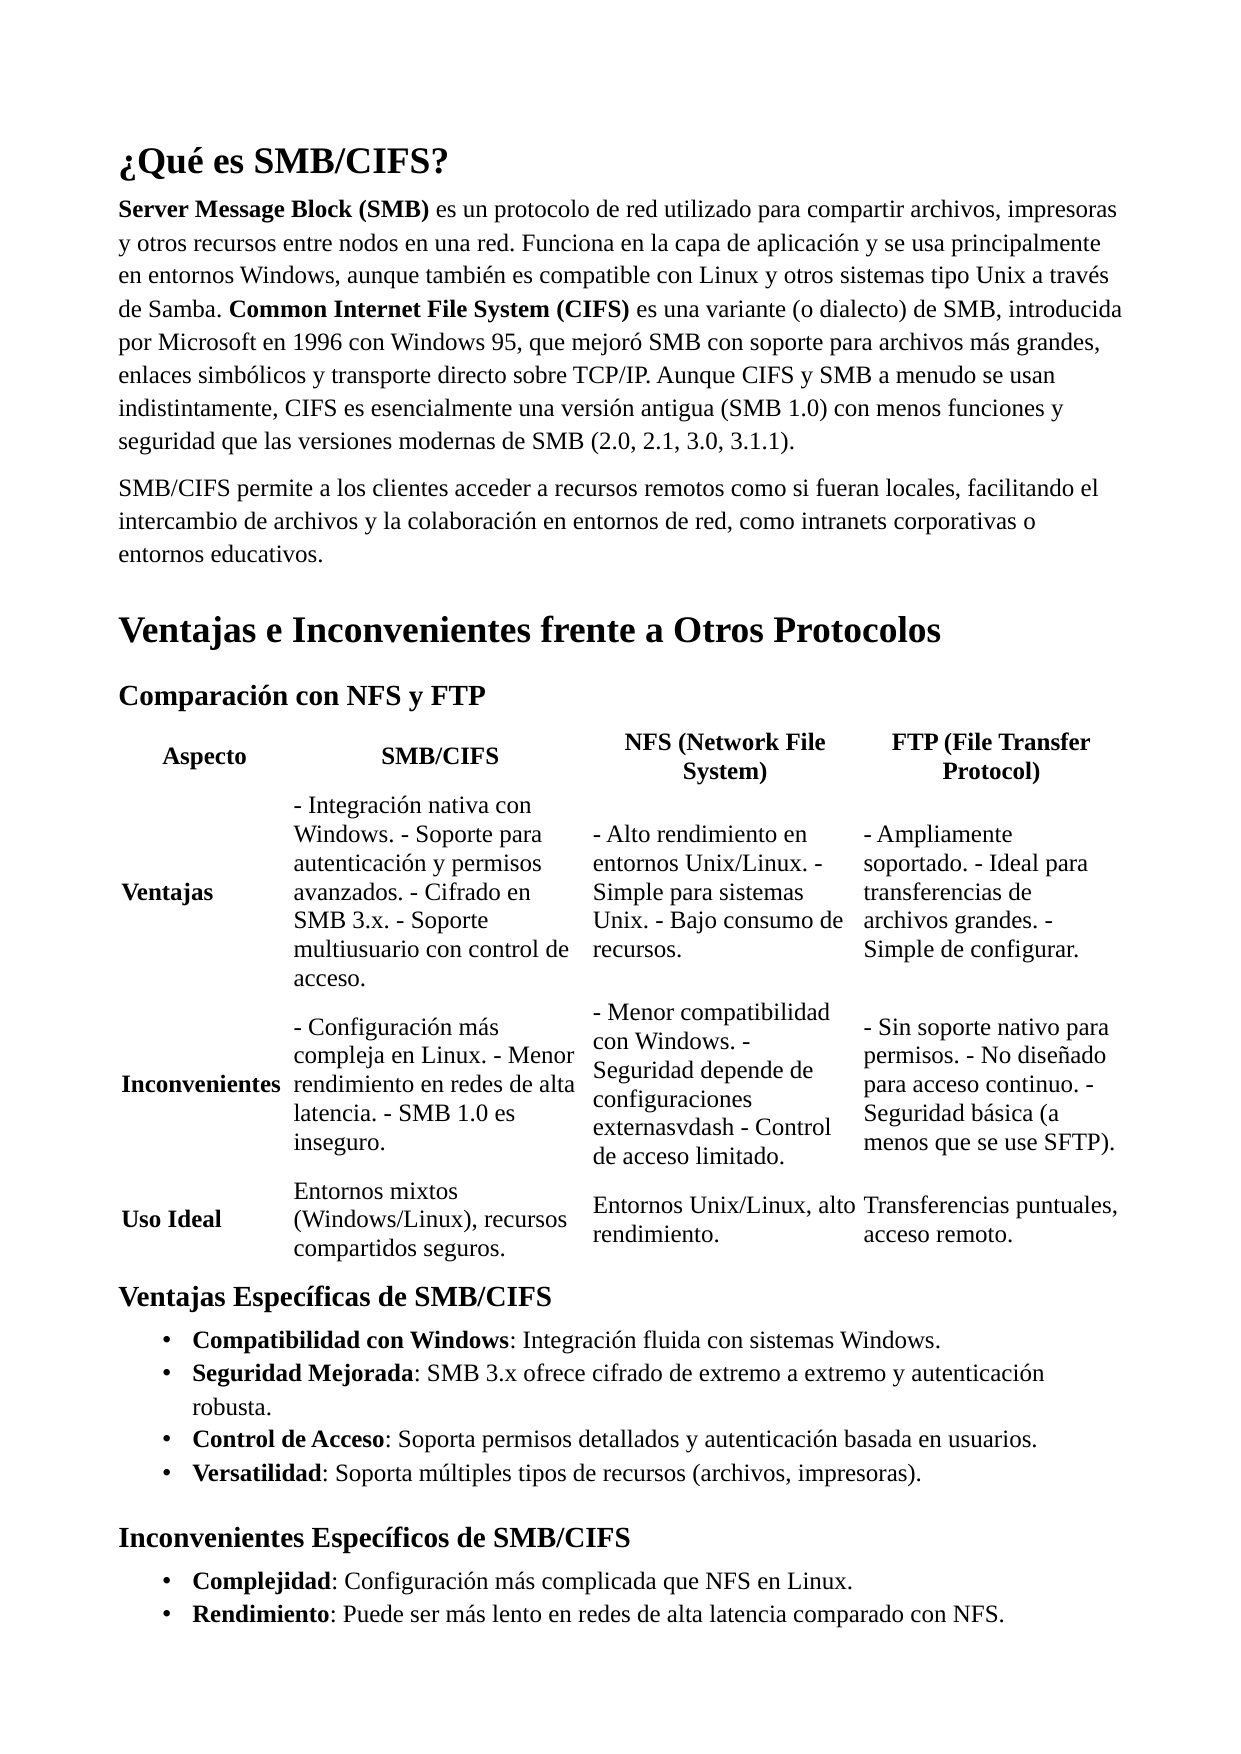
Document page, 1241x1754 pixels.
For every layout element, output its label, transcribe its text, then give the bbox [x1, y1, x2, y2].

list Rendimiento: Puede ser más lento en redes de alta latencia comparado con NFS. [162, 1599, 1122, 1628]
subtitle Ventajas e Inconvenientes frente a Otros Protocolos [118, 608, 1122, 651]
table_cell Inconvenientes [118, 995, 290, 1173]
subtitle Inconvenientes Específicos de SMB/CIFS [118, 1520, 1122, 1553]
subtitle Ventajas Específicas de SMB/CIFS [118, 1279, 1122, 1313]
list Versatilidad: Soporta múltiples tipos de recursos (archivos, impresoras). [162, 1458, 1122, 1486]
text SMB/CIFS permite a los clientes acceder a recursos remotos como si fueran locales, facilitando el intercambio de archivos y la colaboración en entornos de red, como intranets corporativas o entornos educativos. [118, 473, 1122, 568]
table_cell Entornos Unix/Linux, alto rendimiento. [590, 1173, 860, 1265]
list Compatibilidad con Windows: Integración fluida con sistemas Windows. [162, 1326, 1122, 1354]
table_cell - Menor compatibilidad con Windows. - Seguridad depende de configuraciones externasvdash - Control de acceso limitado. [590, 995, 860, 1173]
table_cell - Configuración más compleja en Linux. - Menor rendimiento en redes de alta latencia. - SMB 1.0 es inseguro. [290, 995, 590, 1173]
table_cell Uso Ideal [118, 1173, 290, 1265]
table_cell Entornos mixtos (Windows/Linux), recursos compartidos seguros. [290, 1173, 590, 1265]
table_cell - Sin soporte nativo para permisos. - No diseñado para acceso continuo. - Seguridad básica (a menos que se use SFTP). [860, 995, 1122, 1173]
text Server Message Block (SMB) es un protocolo de red utilizado para compartir archivos, impresoras y otros recursos entre nodos en una red. Funciona en la capa de aplicación y se usa principalmente en entornos Windows, aunque también es compatible con Linux y otros sistemas tipo Unix a través de Samba. Common Internet File System (CIFS) es una variante (o dialecto) de SMB, introducida por Microsoft en 1996 con Windows 95, que mejoró SMB con soporte para archivos más grandes, enlaces simbólicos y transporte directo sobre TCP/IP. Aunque CIFS y SMB a menudo se usan indistintamente, CIFS es esencialmente una versión antigua (SMB 1.0) con menos funciones y seguridad que las versiones modernas de SMB (2.0, 2.1, 3.0, 3.1.1). [118, 194, 1122, 454]
table_cell Ventajas [118, 788, 290, 994]
table_cell - Integración nativa con Windows. - Soporte para autenticación y permisos avanzados. - Cifrado en SMB 3.x. - Soporte multiusuario con control de acceso. [290, 788, 590, 994]
table_header NFS (Network File System) [590, 724, 860, 787]
table_cell Transferencias puntuales, acceso remoto. [860, 1173, 1122, 1265]
table_cell - Ampliamente soportado. - Ideal para transferencias de archivos grandes. - Simple de configurar. [860, 788, 1122, 994]
list Control de Acceso: Soporta permisos detallados y autenticación basada en usuarios. [162, 1424, 1122, 1453]
list Seguridad Mejorada: SMB 3.x ofrece cifrado de extremo a extremo y autenticación robusta. [162, 1358, 1122, 1420]
table_header FTP (File Transfer Protocol) [860, 724, 1122, 787]
list Complejidad: Configuración más complicada que NFS en Linux. [162, 1566, 1122, 1594]
table_header SMB/CIFS [290, 724, 590, 787]
subtitle Comparación con NFS y FTP [118, 678, 1122, 712]
subtitle ¿Qué es SMB/CIFS? [118, 139, 1122, 182]
table_cell - Alto rendimiento en entornos Unix/Linux. - Simple para sistemas Unix. - Bajo consumo de recursos. [590, 788, 860, 994]
table_header Aspecto [118, 724, 290, 787]
